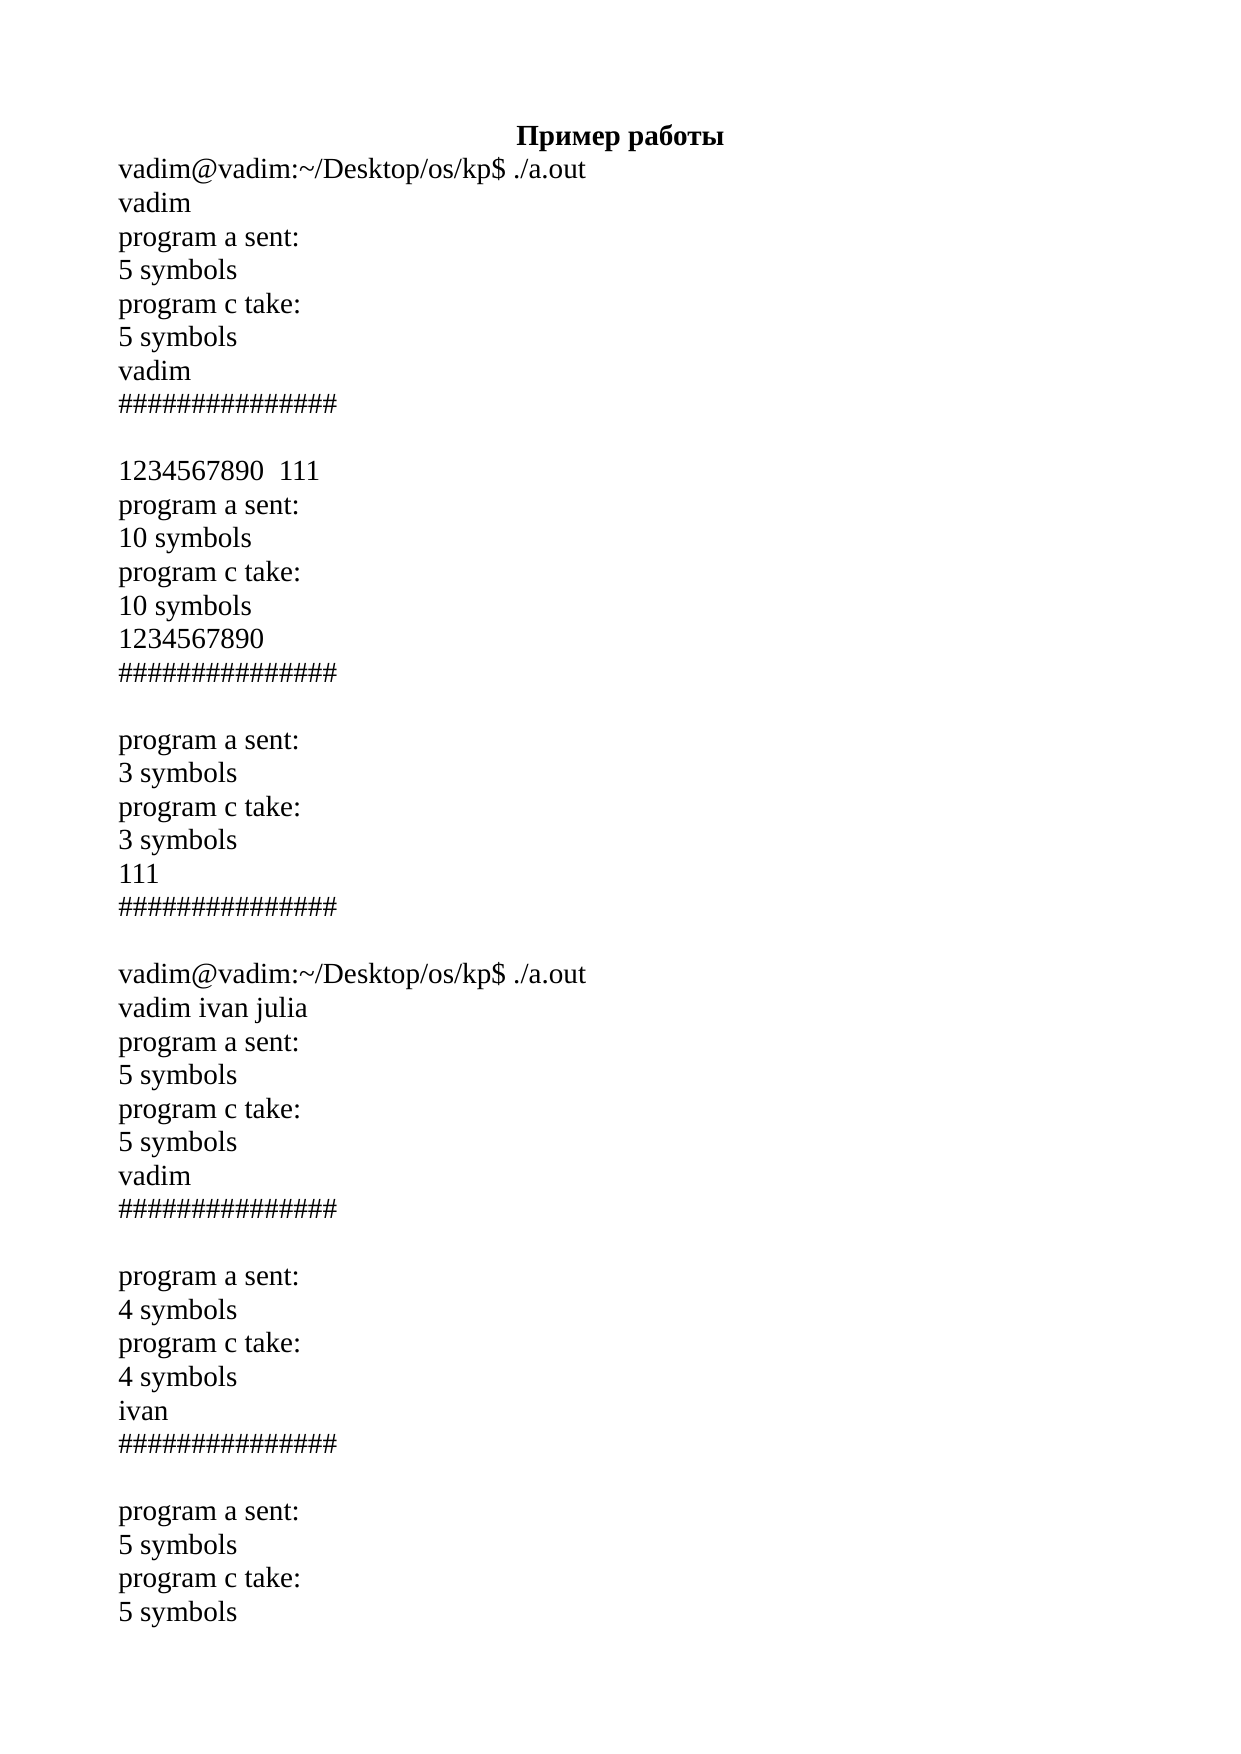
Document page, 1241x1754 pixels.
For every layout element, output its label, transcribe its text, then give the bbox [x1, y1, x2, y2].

text 1234567890 111 [118, 453, 1122, 487]
text program a sent: [118, 487, 1122, 521]
text 10 symbols [118, 588, 1122, 621]
text program c take: [118, 1560, 1122, 1594]
text 1234567890 [118, 621, 1122, 655]
text program a sent: [118, 219, 1122, 252]
text ############### [118, 655, 1122, 688]
text ############### [118, 1426, 1122, 1460]
text program c take: [118, 1326, 1122, 1359]
text 3 symbols [118, 822, 1122, 856]
text Пример работы [118, 118, 1122, 152]
text 5 symbols [118, 1124, 1122, 1158]
text 111 [118, 856, 1122, 889]
text 5 symbols [118, 252, 1122, 286]
text 10 symbols [118, 521, 1122, 554]
text 5 symbols [118, 1527, 1122, 1560]
text program c take: [118, 286, 1122, 319]
text 3 symbols [118, 755, 1122, 789]
text vadim ivan julia [118, 990, 1122, 1024]
text program c take: [118, 554, 1122, 588]
text 4 symbols [118, 1292, 1122, 1326]
text ############### [118, 386, 1122, 420]
text 5 symbols [118, 1594, 1122, 1627]
text 4 symbols [118, 1359, 1122, 1393]
text program c take: [118, 789, 1122, 822]
text vadim [118, 353, 1122, 386]
text program a sent: [118, 1493, 1122, 1527]
text 5 symbols [118, 1057, 1122, 1091]
text vadim [118, 1158, 1122, 1191]
text 5 symbols [118, 319, 1122, 353]
text vadim [118, 185, 1122, 219]
text program a sent: [118, 1258, 1122, 1292]
text vadim@vadim:~/Desktop/os/kp$ ./a.out [118, 152, 1122, 185]
text vadim@vadim:~/Desktop/os/kp$ ./a.out [118, 957, 1122, 990]
text ivan [118, 1393, 1122, 1426]
text ############### [118, 1191, 1122, 1225]
text ############### [118, 889, 1122, 923]
text program c take: [118, 1091, 1122, 1124]
text program a sent: [118, 1024, 1122, 1057]
text program a sent: [118, 722, 1122, 755]
